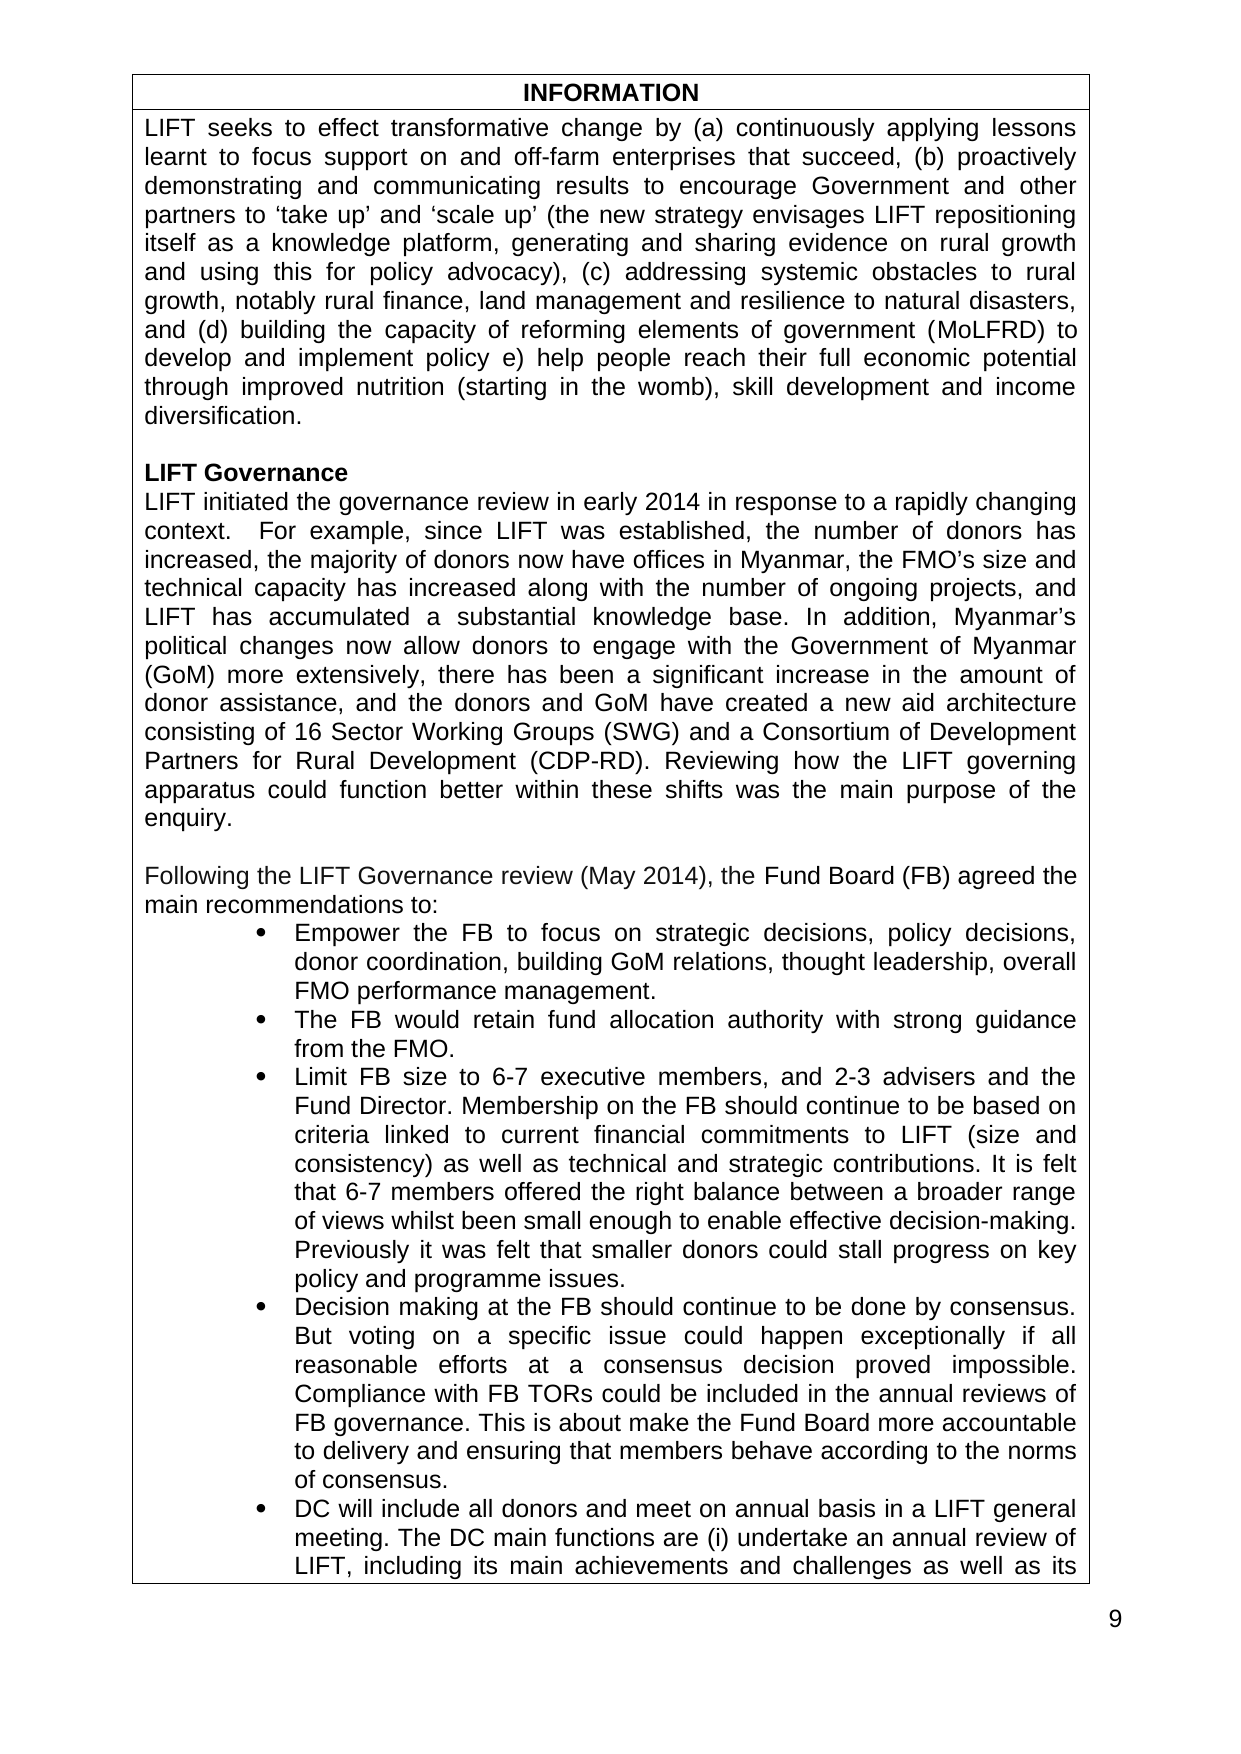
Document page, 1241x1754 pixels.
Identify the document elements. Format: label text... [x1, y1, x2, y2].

table_header INFORMATION [133, 75, 1089, 109]
table_cell LIFT seeks to effect transformative change by (a) continuously applying lessons learnt to focus support on and off-farm enterprises that succeed, (b) proactively demonstrating and communicating results to encourage Government and other partners to ‘take up’ and ‘scale up’ (the new strategy envisages LIFT repositioning itself as a knowledge platform, generating and sharing evidence on rural growth and using this for policy advocacy), (c) addressing systemic obstacles to rural growth, notably rural finance, land management and resilience to natural disasters, and (d) building the capacity of reforming elements of government (MoLFRD) to develop and implement policy e) help people reach their full economic potential through improved nutrition (starting in the womb), skill development and income diversification. LIFT Governance LIFT initiated the governance review in early 2014 in response to a rapidly changing context. For example, since LIFT was established, the number of donors has increased, the majority of donors now have offices in Myanmar, the FMO’s size and technical capacity has increased along with the number of ongoing projects, and LIFT has accumulated a substantial knowledge base. In addition, Myanmar’s political changes now allow donors to engage with the Government of Myanmar (GoM) more extensively, there has been a significant increase in the amount of donor assistance, and the donors and GoM have created a new aid architecture consisting of 16 Sector Working Groups (SWG) and a Consortium of Development Partners for Rural Development (CDP-RD). Reviewing how the LIFT governing apparatus could function better within these shifts was the main purpose of the enquiry. Following the LIFT Governance review (May 2014), the Fund Board (FB) agreed the main recommendations to: Empower the FB to focus on strategic decisions, policy decisions, donor coordination, building GoM relations, thought leadership, overall FMO performance management. The FB would retain fund allocation authority with strong guidance from the FMO. Limit FB size to 6-7 executive members, and 2-3 advisers and the Fund Director. Membership on the FB should continue to be based on criteria linked to current financial commitments to LIFT (size and consistency) as well as technical and strategic contributions. It is felt that 6-7 members offered the right balance between a broader range of views whilst been small enough to enable effective decision-making. Previously it was felt that smaller donors could stall progress on key policy and programme issues. Decision making at the FB should continue to be done by consensus. But voting on a specific issue could happen exceptionally if all reasonable efforts at a consensus decision proved impossible. Compliance with FB TORs could be included in the annual reviews of FB governance. This is about make the Fund Board more accountable to delivery and ensuring that members behave according to the norms of consensus. DC will include all donors and meet on annual basis in a LIFT general meeting. The DC main functions are (i) undertake an annual review of LIFT, including its main achievements and challenges as well as its [133, 110, 1089, 1583]
